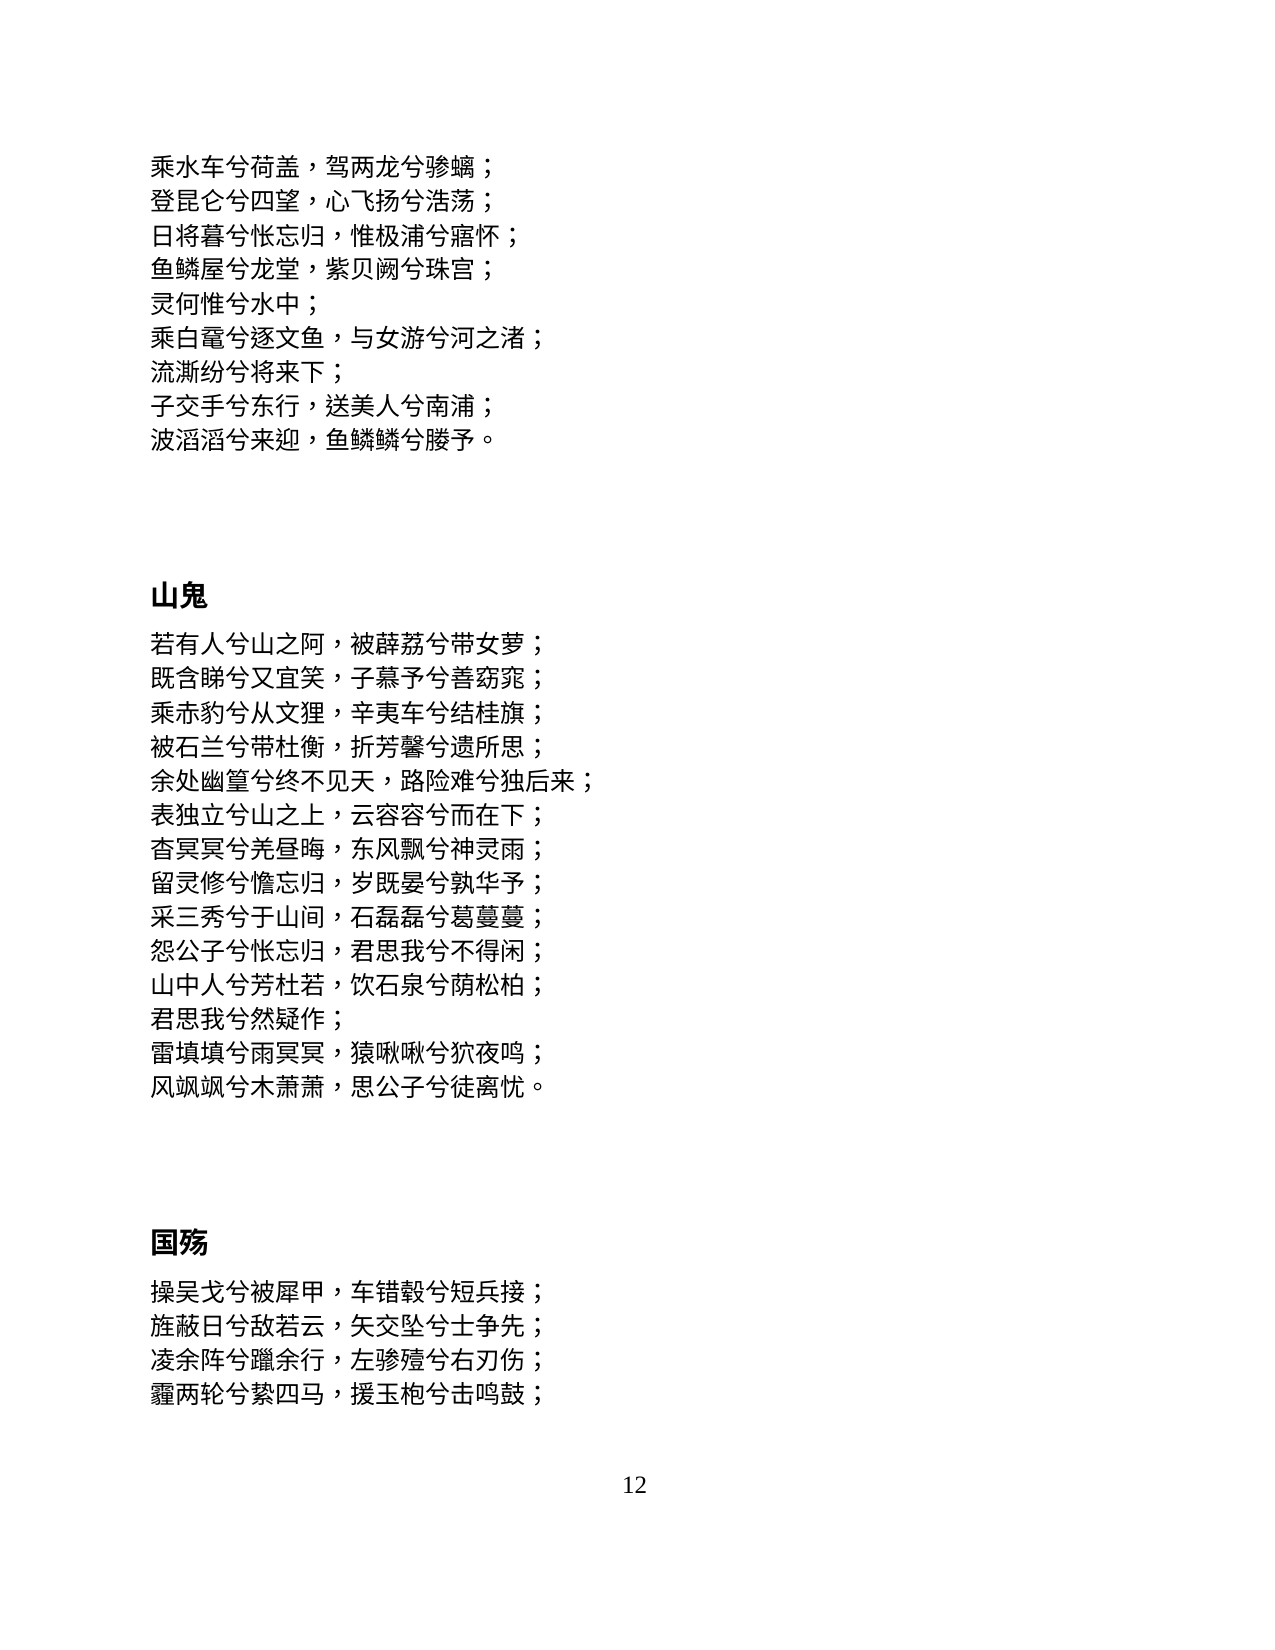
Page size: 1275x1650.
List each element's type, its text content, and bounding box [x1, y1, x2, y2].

subtitle 山鬼 [150, 575, 1125, 614]
text 乘水车兮荷盖，驾两龙兮骖螭； 登昆仑兮四望，心飞扬兮浩荡； 日将暮兮怅忘归，惟极浦兮寤怀； 鱼鳞屋兮龙堂，紫贝阙兮珠宫； 灵何惟兮水中； 乘白鼋兮逐文鱼，与女游兮河之渚； 流澌纷兮将来下； 子交手兮东行，送美人兮南浦； 波滔滔兮来迎，鱼鳞鳞兮媵予。 [150, 150, 1125, 457]
text 操吴戈兮被犀甲，车错毂兮短兵接； 旌蔽日兮敌若云，矢交坠兮士争先； 凌余阵兮躐余行，左骖殪兮右刃伤； 霾两轮兮絷四马，援玉枹兮击鸣鼓； [150, 1274, 1125, 1411]
subtitle 国殇 [150, 1222, 1125, 1262]
text 若有人兮山之阿，被薜荔兮带女萝； 既含睇兮又宜笑，子慕予兮善窈窕； 乘赤豹兮从文狸，辛夷车兮结桂旗； 被石兰兮带杜衡，折芳馨兮遗所思； 余处幽篁兮终不见天，路险难兮独后来； 表独立兮山之上，云容容兮而在下； 杳冥冥兮羌昼晦，东风飘兮神灵雨； 留灵修兮憺忘归，岁既晏兮孰华予； 采三秀兮于山间，石磊磊兮葛蔓蔓； 怨公子兮怅忘归，君思我兮不得闲； 山中人兮芳杜若，饮石泉兮荫松柏； 君思我兮然疑作； 雷填填兮雨冥冥，猿啾啾兮狖夜鸣； 风飒飒兮木萧萧，思公子兮徒离忧。 [150, 627, 1125, 1104]
